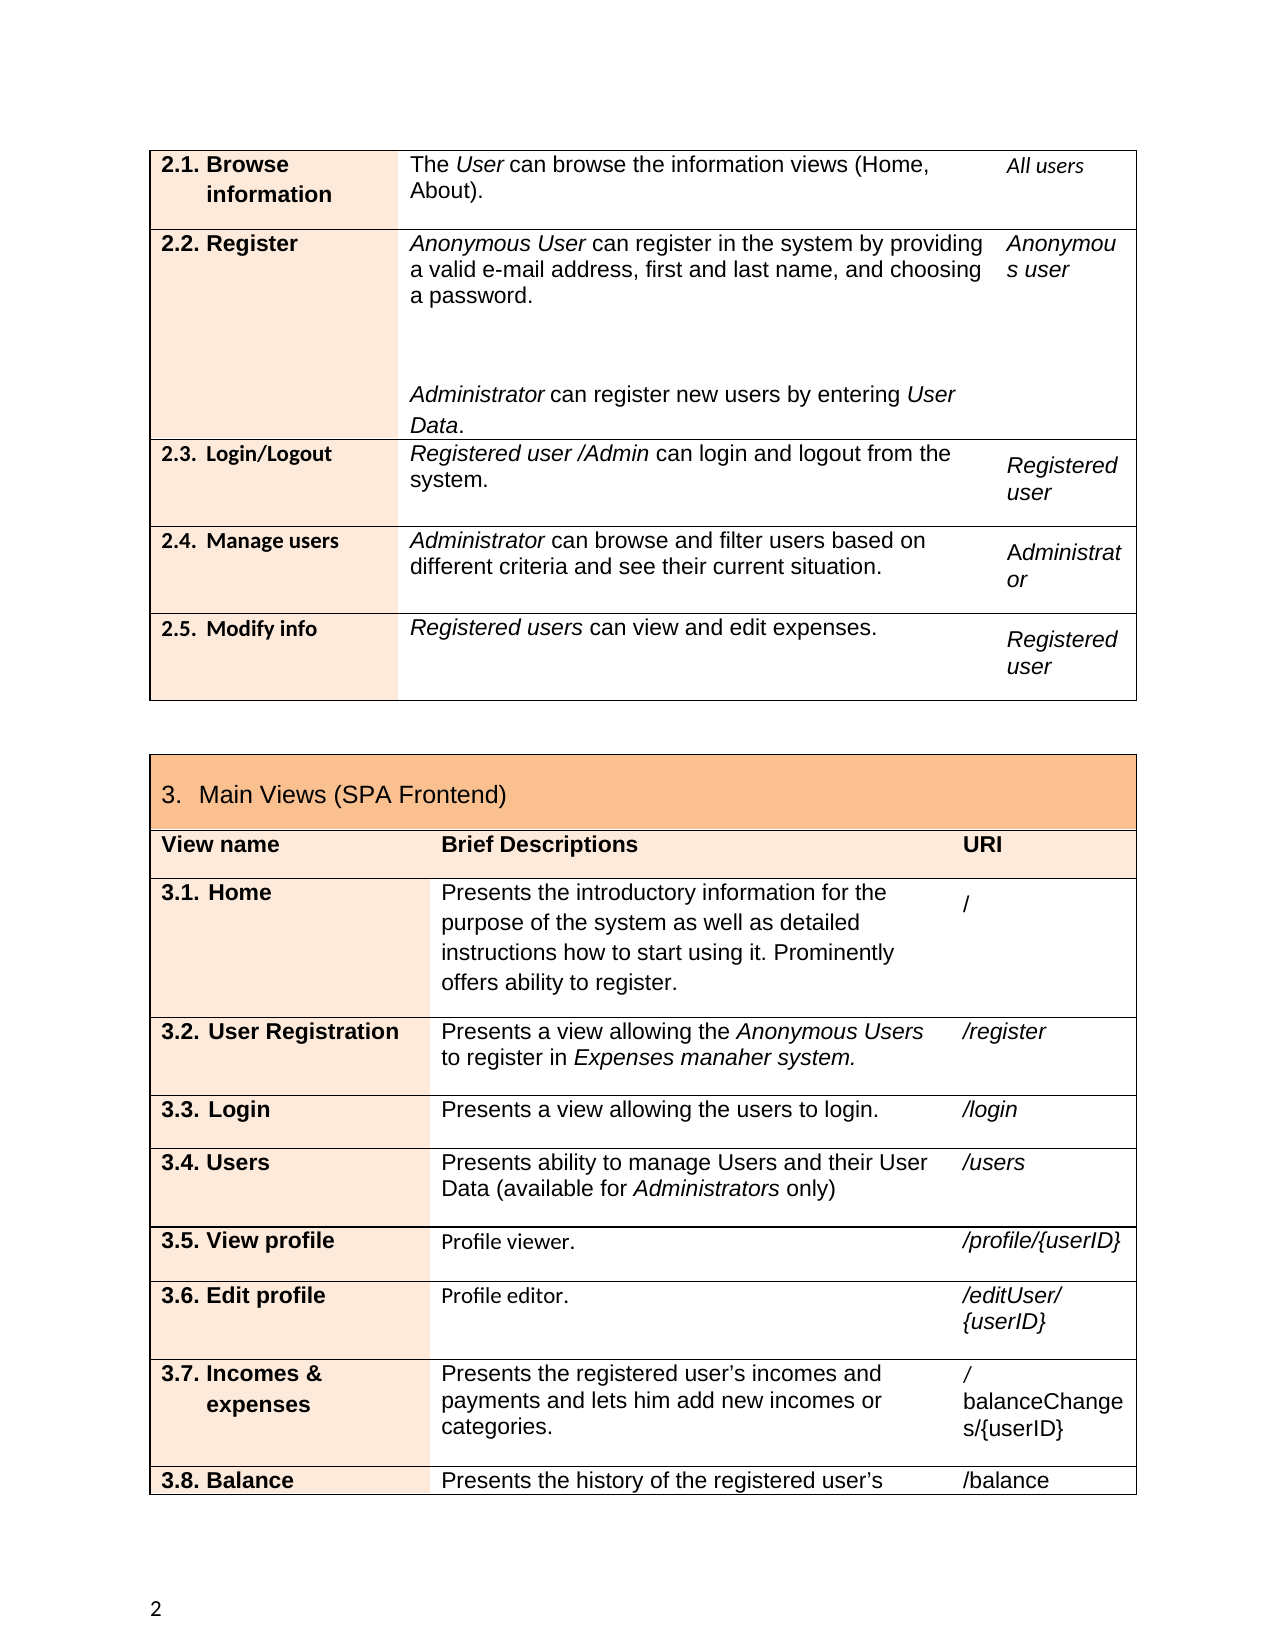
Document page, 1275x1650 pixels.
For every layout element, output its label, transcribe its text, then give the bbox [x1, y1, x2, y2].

table_cell Presents a view allowing the users to login. [430, 1096, 952, 1148]
table_cell All users [995, 151, 1136, 229]
table_cell Home [151, 879, 430, 1017]
table_cell Manage users [151, 527, 398, 613]
table_cell Edit profile [151, 1282, 430, 1359]
table_cell The User can browse the information views (Home, About). [399, 151, 995, 229]
table_cell Presents the history of the registered user’s [430, 1467, 952, 1493]
table_cell Profile viewer. [430, 1228, 952, 1281]
table_cell /balanceChanges/{userID} [952, 1360, 1136, 1466]
table_cell Login/Logout [151, 440, 398, 526]
table_cell /login [952, 1096, 1136, 1148]
table_cell Browse information [151, 151, 398, 229]
table_cell Register [151, 230, 398, 438]
table_cell Incomes & expenses [151, 1360, 430, 1466]
table_cell Anonymous user [995, 230, 1136, 438]
table_cell Balance [151, 1467, 430, 1493]
table_cell User Registration [151, 1018, 430, 1095]
table_cell Registered users can view and edit expenses. [399, 614, 995, 700]
table_cell Presents a view allowing the Anonymous Users to register in Expenses manaher system. [430, 1018, 952, 1095]
table_cell Administrator can browse and filter users based on different criteria and see their current situation. [399, 527, 995, 613]
table_cell View profile [151, 1228, 430, 1281]
table_cell Registered user [995, 440, 1136, 526]
table_cell /register [952, 1018, 1136, 1095]
table_cell Brief Descriptions [430, 831, 952, 878]
table_cell Registered user [995, 614, 1136, 700]
table_cell Login [151, 1096, 430, 1148]
table_cell Registered user /Admin can login and logout from the system. [399, 440, 995, 526]
table_cell /users [952, 1149, 1136, 1226]
table_cell Presents the registered user’s incomes and payments and lets him add new incomes or categories. [430, 1360, 952, 1466]
table_cell Administrator [995, 527, 1136, 613]
table_cell /editUser/{userID} [952, 1282, 1136, 1359]
table_cell Profile editor. [430, 1282, 952, 1359]
table_cell Presents the introductory information for the purpose of the system as well as detailed instructions how to start using it. Prominently offers ability to register. [430, 879, 952, 1017]
table_cell Presents ability to manage Users and their User Data (available for Administrators only) [430, 1149, 952, 1226]
table_cell Modify info [151, 614, 398, 700]
table_cell /balance [952, 1467, 1136, 1493]
table_cell /profile/{userID} [952, 1228, 1136, 1281]
table_cell / [952, 879, 1136, 1017]
table_header Main Views (SPA Frontend) [151, 755, 1136, 829]
table_cell Users [151, 1149, 430, 1226]
table_cell View name [151, 831, 430, 878]
table_cell URI [952, 831, 1136, 878]
table_cell Anonymous User can register in the system by providing a valid e-mail address, first and last name, and choosing a password. Administrator can register new users by entering User Data. [399, 230, 995, 438]
